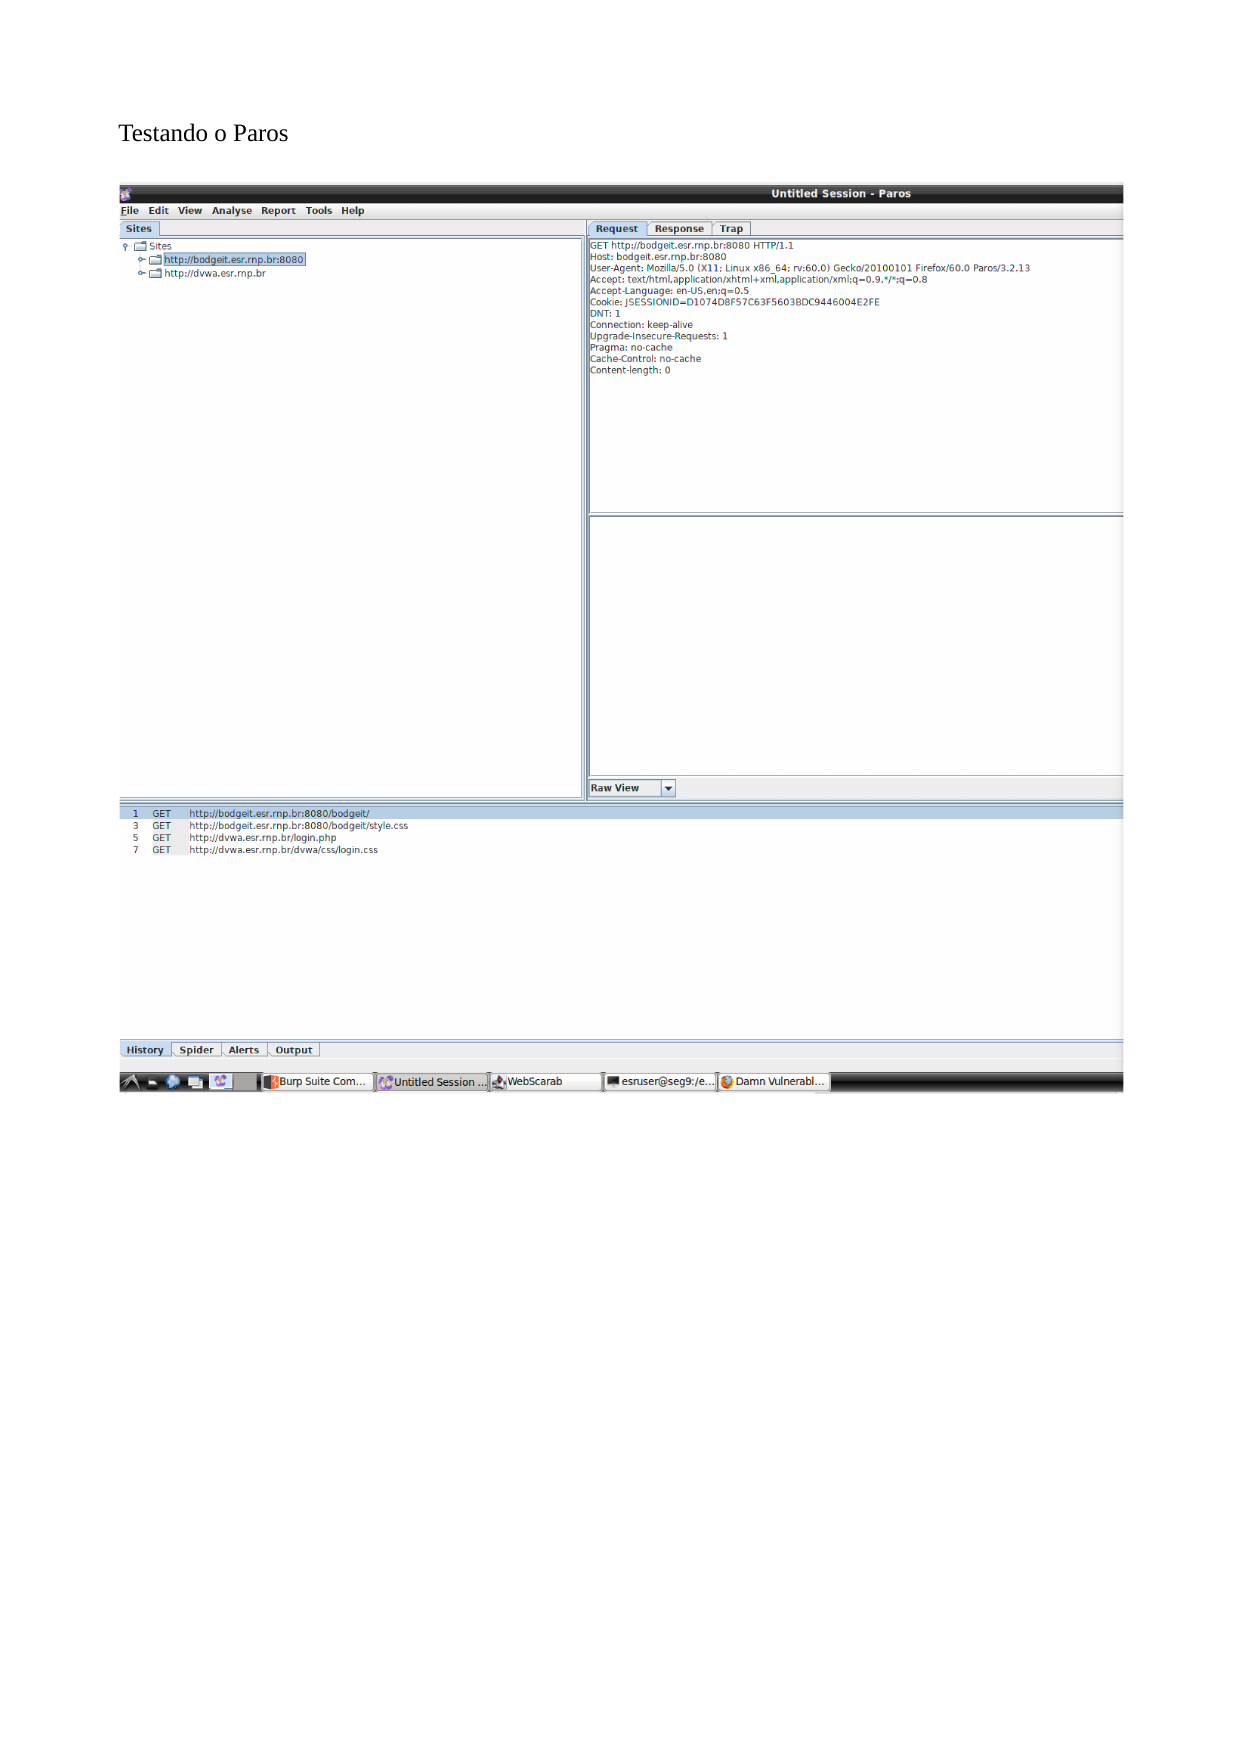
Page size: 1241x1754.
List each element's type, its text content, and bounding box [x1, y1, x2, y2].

text Testando o Paros [118, 118, 1122, 147]
picture [119, 182, 1124, 1094]
